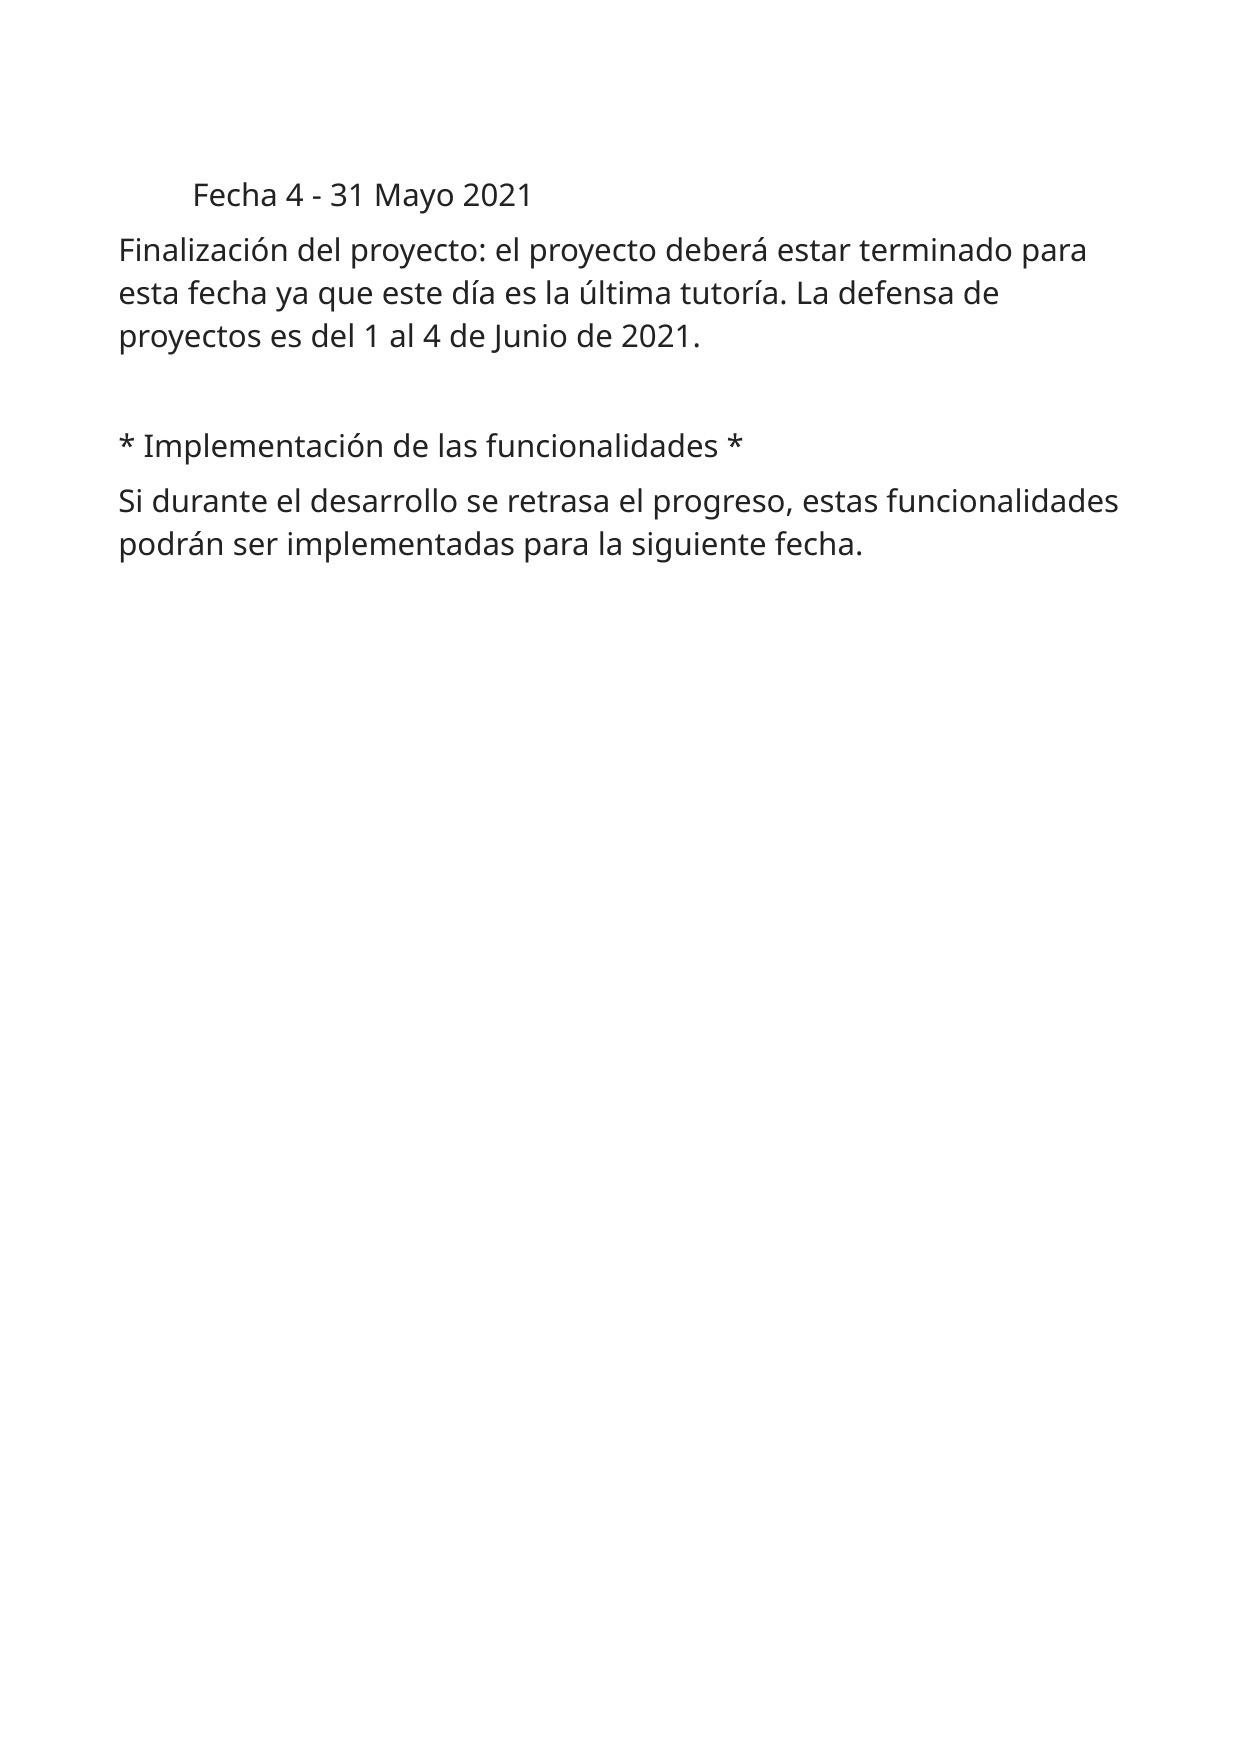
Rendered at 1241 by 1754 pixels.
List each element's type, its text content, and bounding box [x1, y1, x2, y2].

text Si durante el desarrollo se retrasa el progreso, estas funcionalidades podrán ser implementadas para la siguiente fecha. [118, 479, 1122, 564]
text * Implementación de las funcionalidades * [118, 424, 1122, 466]
text Finalización del proyecto: el proyecto deberá estar terminado para esta fecha ya que este día es la última tutoría. La defensa de proyectos es del 1 al 4 de Junio de 2021. [118, 228, 1122, 356]
text Fecha 4 - 31 Mayo 2021 [118, 173, 1122, 216]
